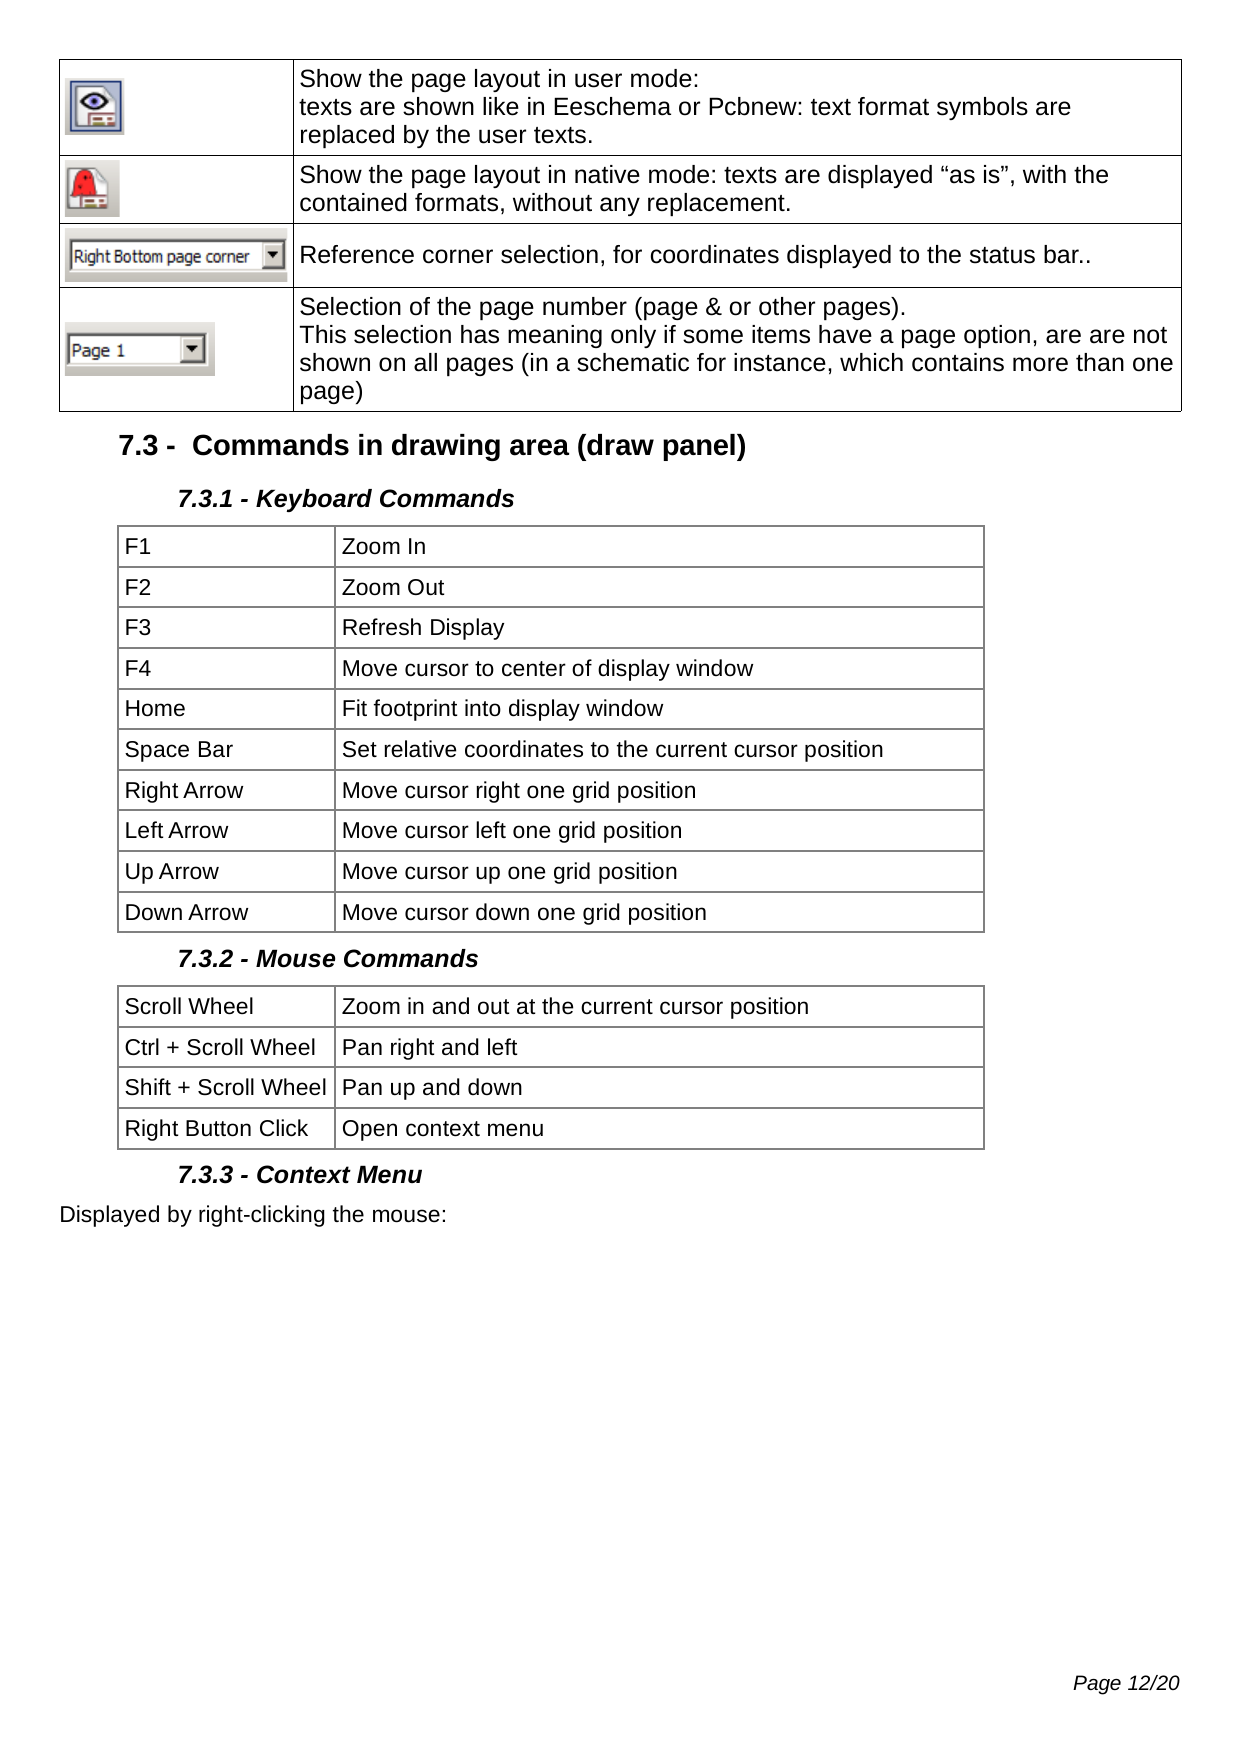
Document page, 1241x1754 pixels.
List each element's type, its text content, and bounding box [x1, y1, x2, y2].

table_cell Down Arrow [119, 893, 334, 931]
table_cell F2 [119, 568, 334, 606]
text Displayed by right-clicking the mouse: [59, 1201, 1181, 1227]
table_cell F3 [119, 608, 334, 647]
subtitle Mouse Commands [177, 945, 1181, 973]
subtitle Keyboard Commands [177, 485, 1181, 513]
table_cell Pan right and left [336, 1028, 983, 1066]
table_header Zoom in and out at the current cursor position [336, 987, 983, 1026]
table_cell Show the page layout in native mode: texts are displayed “as is”, with the contained formats, without any replacement. [294, 156, 1181, 222]
table_cell [60, 288, 293, 411]
picture [64, 322, 215, 376]
table_cell Shift + Scroll Wheel [119, 1068, 334, 1107]
table_cell Reference corner selection, for coordinates displayed to the status bar.. [294, 224, 1181, 287]
table_cell [60, 60, 293, 155]
table_cell Right Button Click [119, 1109, 334, 1147]
table_cell Space Bar [119, 730, 334, 769]
subtitle Commands in drawing area (draw panel) [118, 428, 1181, 461]
picture [64, 160, 120, 217]
table_cell Move cursor down one grid position [336, 893, 983, 931]
table_cell Refresh Display [336, 608, 983, 647]
table_cell Right Arrow [119, 771, 334, 809]
table_header Scroll Wheel [119, 987, 334, 1026]
table_cell Up Arrow [119, 852, 334, 891]
table_cell [60, 156, 293, 222]
table_cell Move cursor up one grid position [336, 852, 983, 891]
table_cell Pan up and down [336, 1068, 983, 1107]
table_cell Open context menu [336, 1109, 983, 1147]
table_cell F4 [119, 649, 334, 687]
table_header Zoom In [336, 527, 983, 566]
subtitle Context Menu [177, 1161, 1181, 1189]
table_cell Move cursor left one grid position [336, 811, 983, 850]
table_cell Left Arrow [119, 811, 334, 850]
table_header F1 [119, 527, 334, 566]
table_cell Move cursor to center of display window [336, 649, 983, 687]
table_cell Show the page layout in user mode: texts are shown like in Eeschema or Pcbnew: text format symbols are replaced by the user texts. [294, 60, 1181, 155]
table_cell Ctrl + Scroll Wheel [119, 1028, 334, 1066]
table_cell Home [119, 690, 334, 728]
table_cell Move cursor right one grid position [336, 771, 983, 809]
table_cell Selection of the page number (page & or other pages). This selection has meaning only if some items have a page option, are are not shown on all pages (in a schematic for instance, which contains more than one page) [294, 288, 1181, 411]
picture [64, 228, 288, 282]
table_cell Zoom Out [336, 568, 983, 606]
table_cell Fit footprint into display window [336, 690, 983, 728]
picture [64, 78, 125, 135]
table_cell [60, 224, 293, 287]
table_cell Set relative coordinates to the current cursor position [336, 730, 983, 769]
